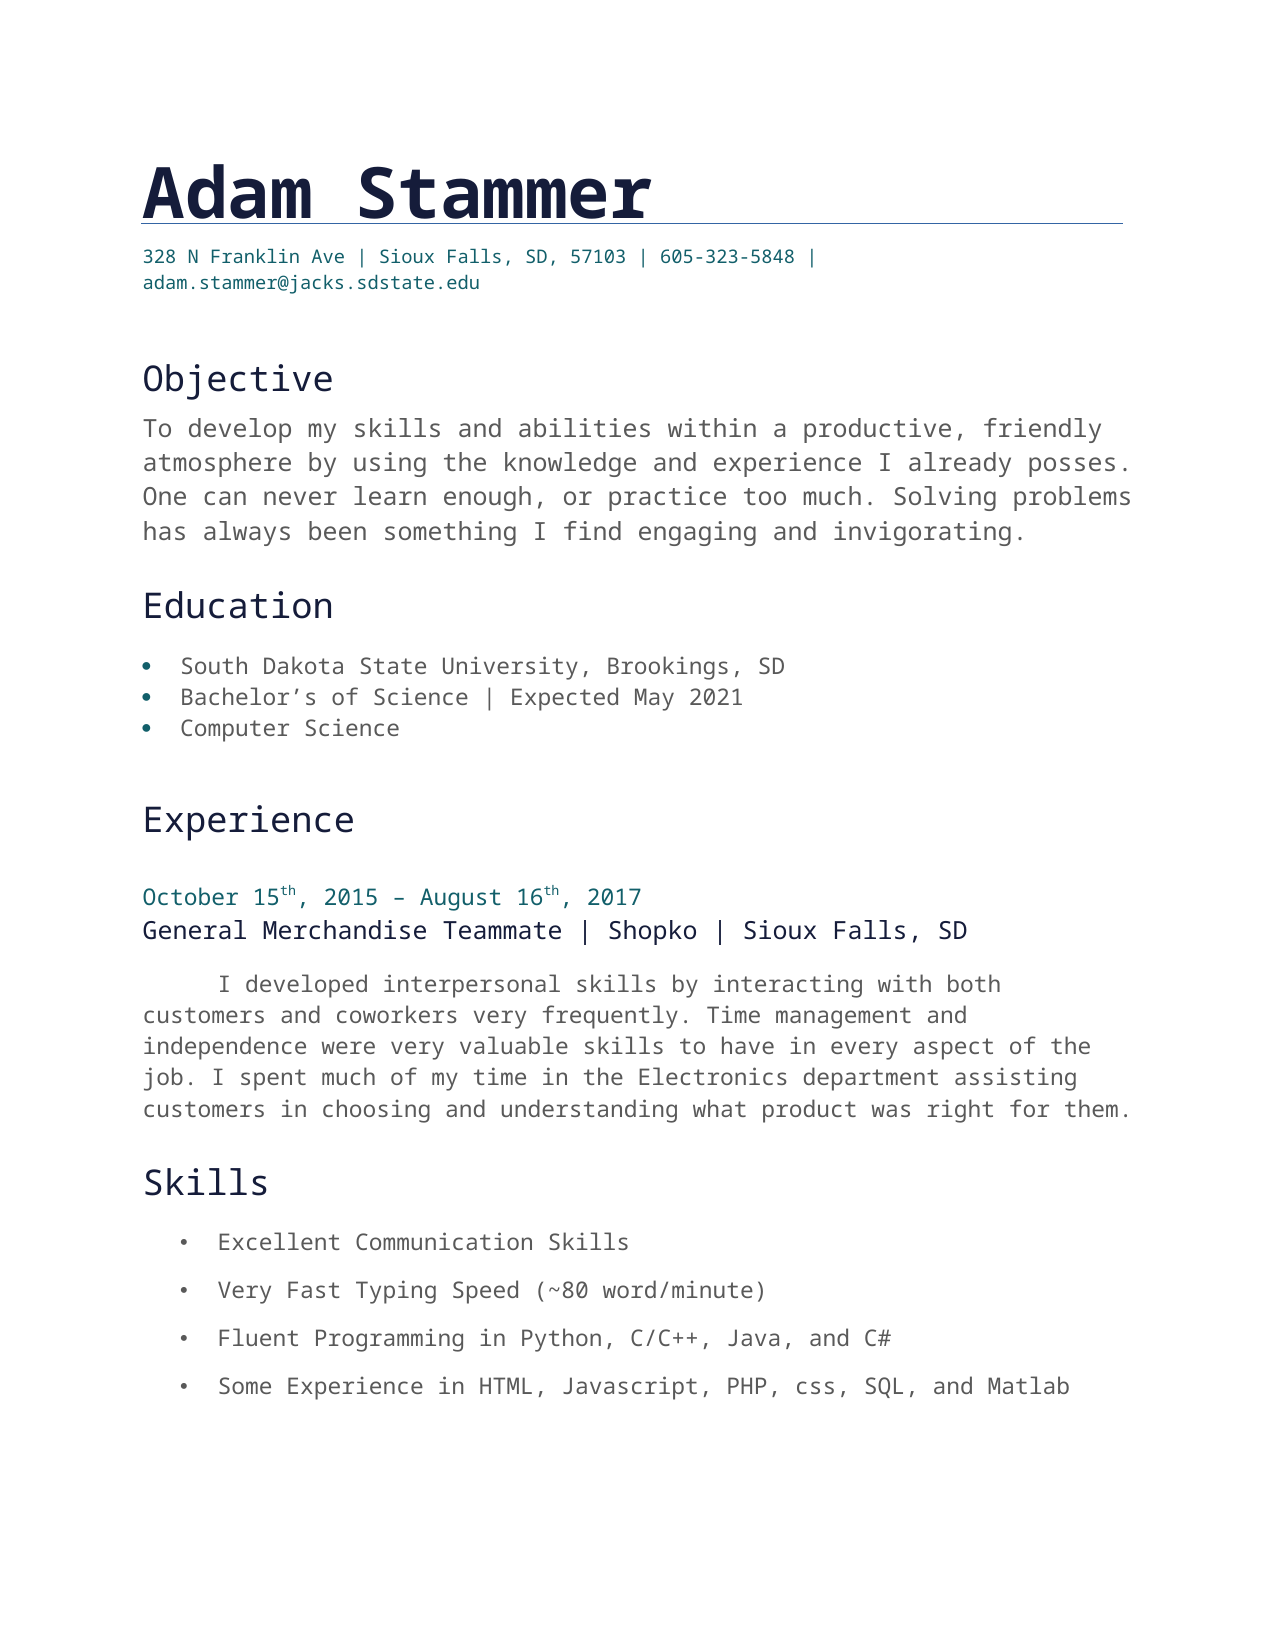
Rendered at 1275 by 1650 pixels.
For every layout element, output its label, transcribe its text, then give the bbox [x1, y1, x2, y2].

list Excellent Communication Skills [180, 1226, 1132, 1257]
text I developed interpersonal skills by interacting with both customers and coworkers very frequently. Time management and independence were very valuable skills to have in every aspect of the job. I spent much of my time in the Electronics department assisting customers in choosing and understanding what product was right for them. [142, 967, 1132, 1124]
list Very Fast Typing Speed (~80 word/minute) [180, 1274, 1132, 1305]
list Bachelor’s of Science | Expected May 2021 [142, 681, 1132, 712]
text 328 N Franklin Ave | Sioux Falls, SD, 57103 | 605-323-5848 | adam.stammer@jacks.sdstate.edu [142, 244, 1132, 295]
subtitle Education [142, 581, 1132, 629]
list South Dakota State University, Brookings, SD [142, 649, 1132, 681]
list Computer Science [142, 712, 1132, 743]
subtitle General Merchandise Teammate | Shopko | Sioux Falls, SD [142, 913, 1132, 947]
title Adam Stammer [142, 142, 1132, 239]
subtitle Experience [142, 794, 1132, 843]
subtitle Objective [142, 354, 1132, 402]
subtitle Skills [142, 1157, 1132, 1205]
text To develop my skills and abilities within a productive, friendly atmosphere by using the knowledge and experience I already posses. One can never learn enough, or practice too much. Solving problems has always been something I find engaging and invigorating. [142, 411, 1132, 547]
list Fluent Programming in Python, C/C++, Java, and C# [180, 1322, 1132, 1353]
list Some Experience in HTML, Javascript, PHP, css, SQL, and Matlab [180, 1370, 1132, 1401]
subtitle October 15th, 2015 – August 16th, 2017 [142, 881, 1132, 913]
